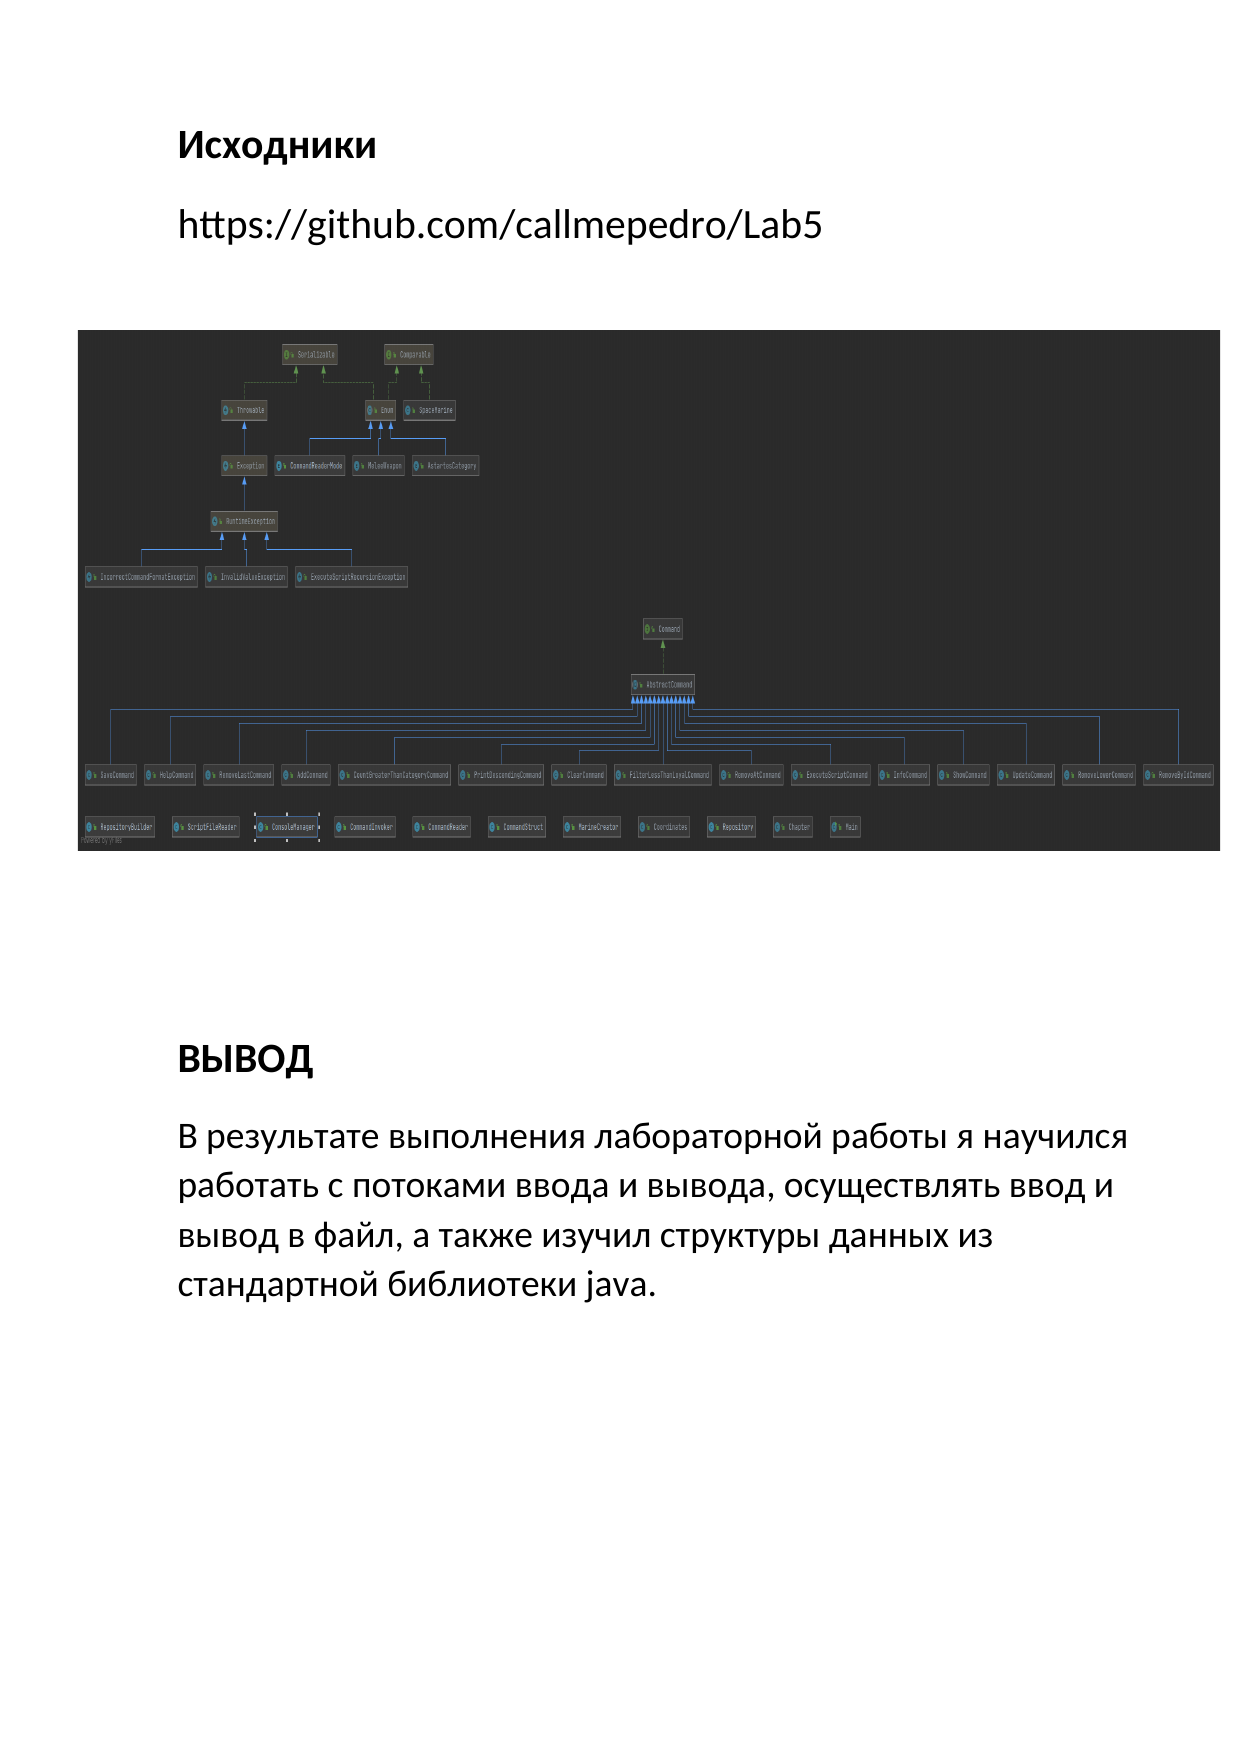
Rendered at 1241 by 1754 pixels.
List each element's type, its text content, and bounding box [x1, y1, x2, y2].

picture [77, 330, 1221, 851]
text В результате выполнения лабораторной работы я научился работать с потоками ввода и вывода, осуществлять ввод и вывод в файл, а также изучил структуры данных из стандартной библиотеки java. [177, 1112, 1152, 1306]
text Исходники [177, 118, 1152, 169]
text https://github.com/callmepedro/Lab5 [177, 198, 1152, 249]
text ВЫВОД [177, 1032, 1152, 1083]
